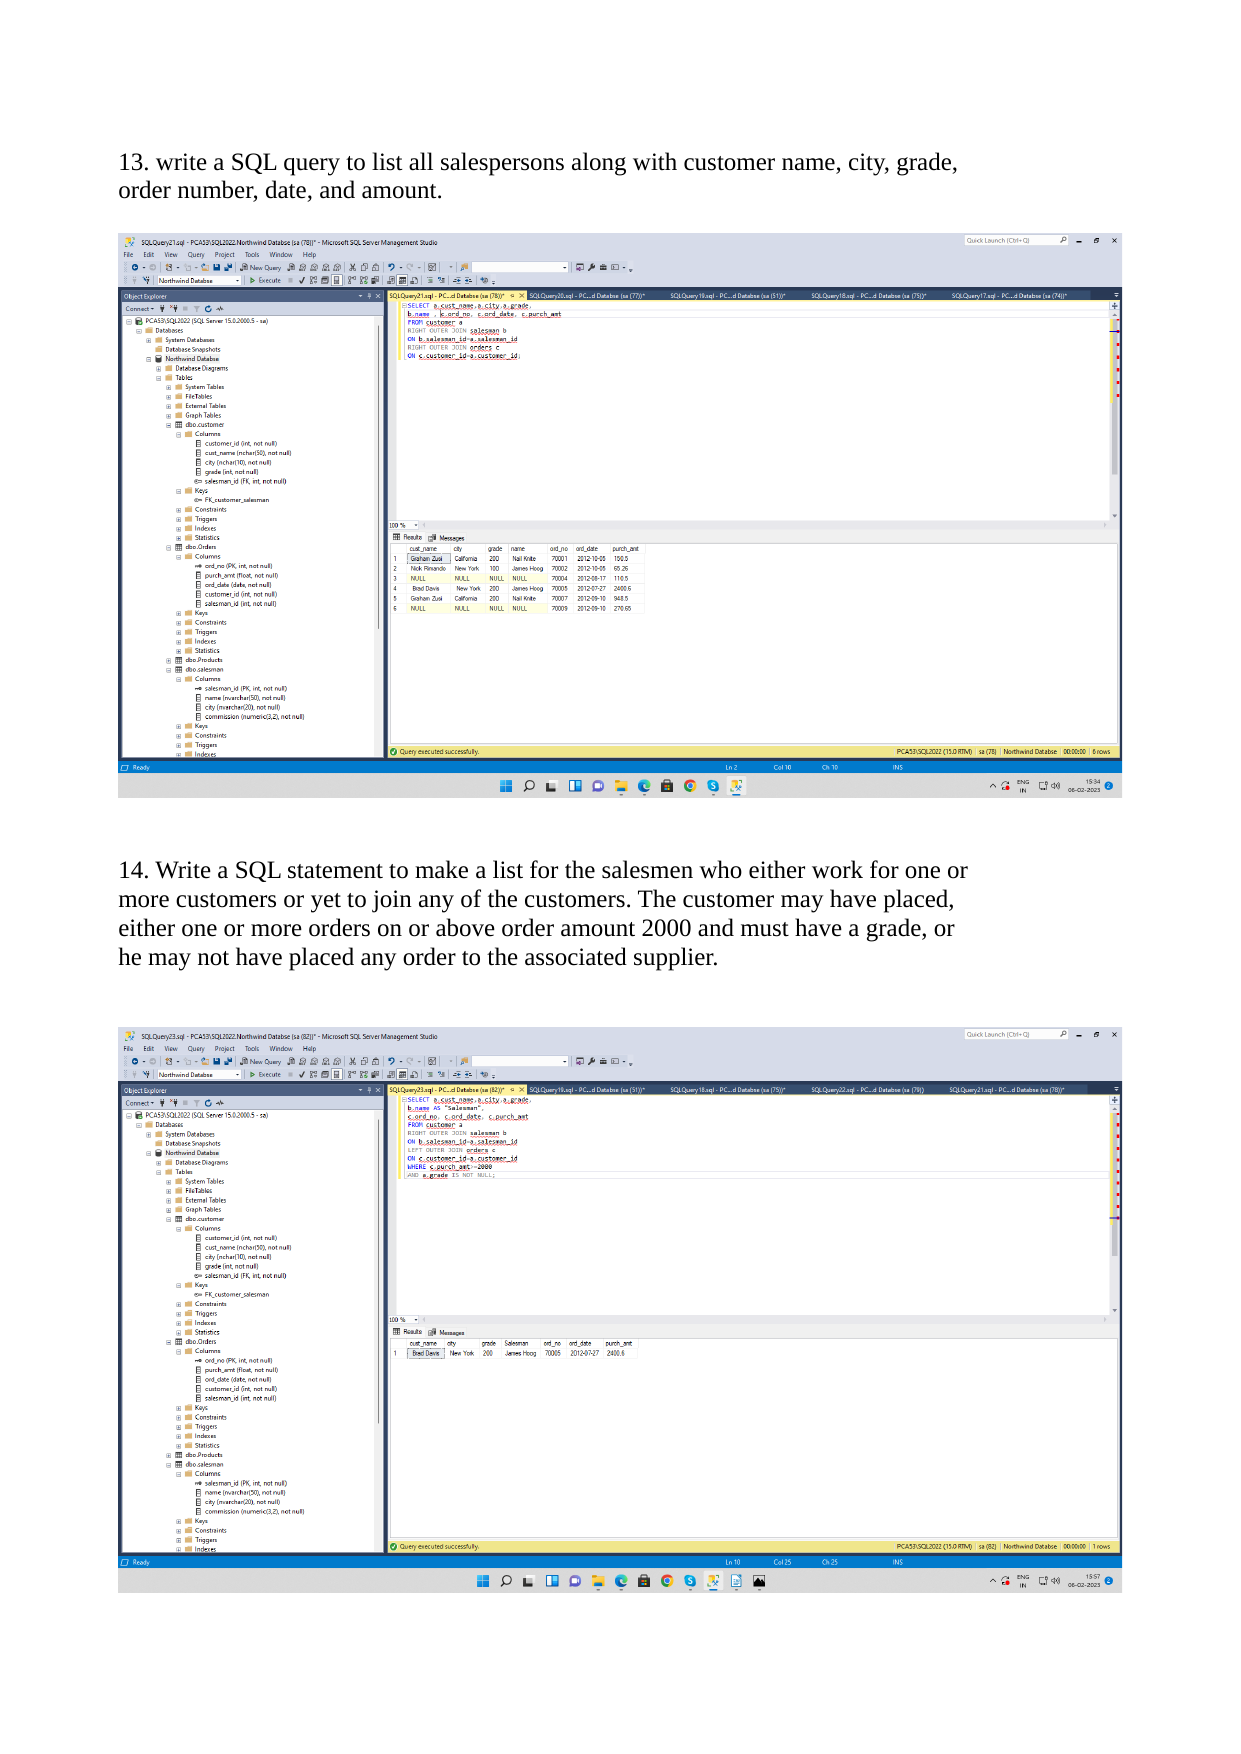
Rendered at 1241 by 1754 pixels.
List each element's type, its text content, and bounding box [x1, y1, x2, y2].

text 14. Write a SQL statement to make a list for the salesmen who either work for one or [118, 855, 1122, 884]
text order number, date, and amount. [118, 176, 1122, 204]
text either one or more orders on or above order amount 2000 and must have a grade, or [118, 913, 1122, 942]
picture [118, 233, 1123, 798]
text he may not have placed any order to the associated supplier. [118, 942, 1122, 970]
text more customers or yet to join any of the customers. The customer may have placed, [118, 884, 1122, 913]
picture [118, 1027, 1123, 1593]
text 13. write a SQL query to list all salespersons along with customer name, city, grade, [118, 147, 1122, 176]
